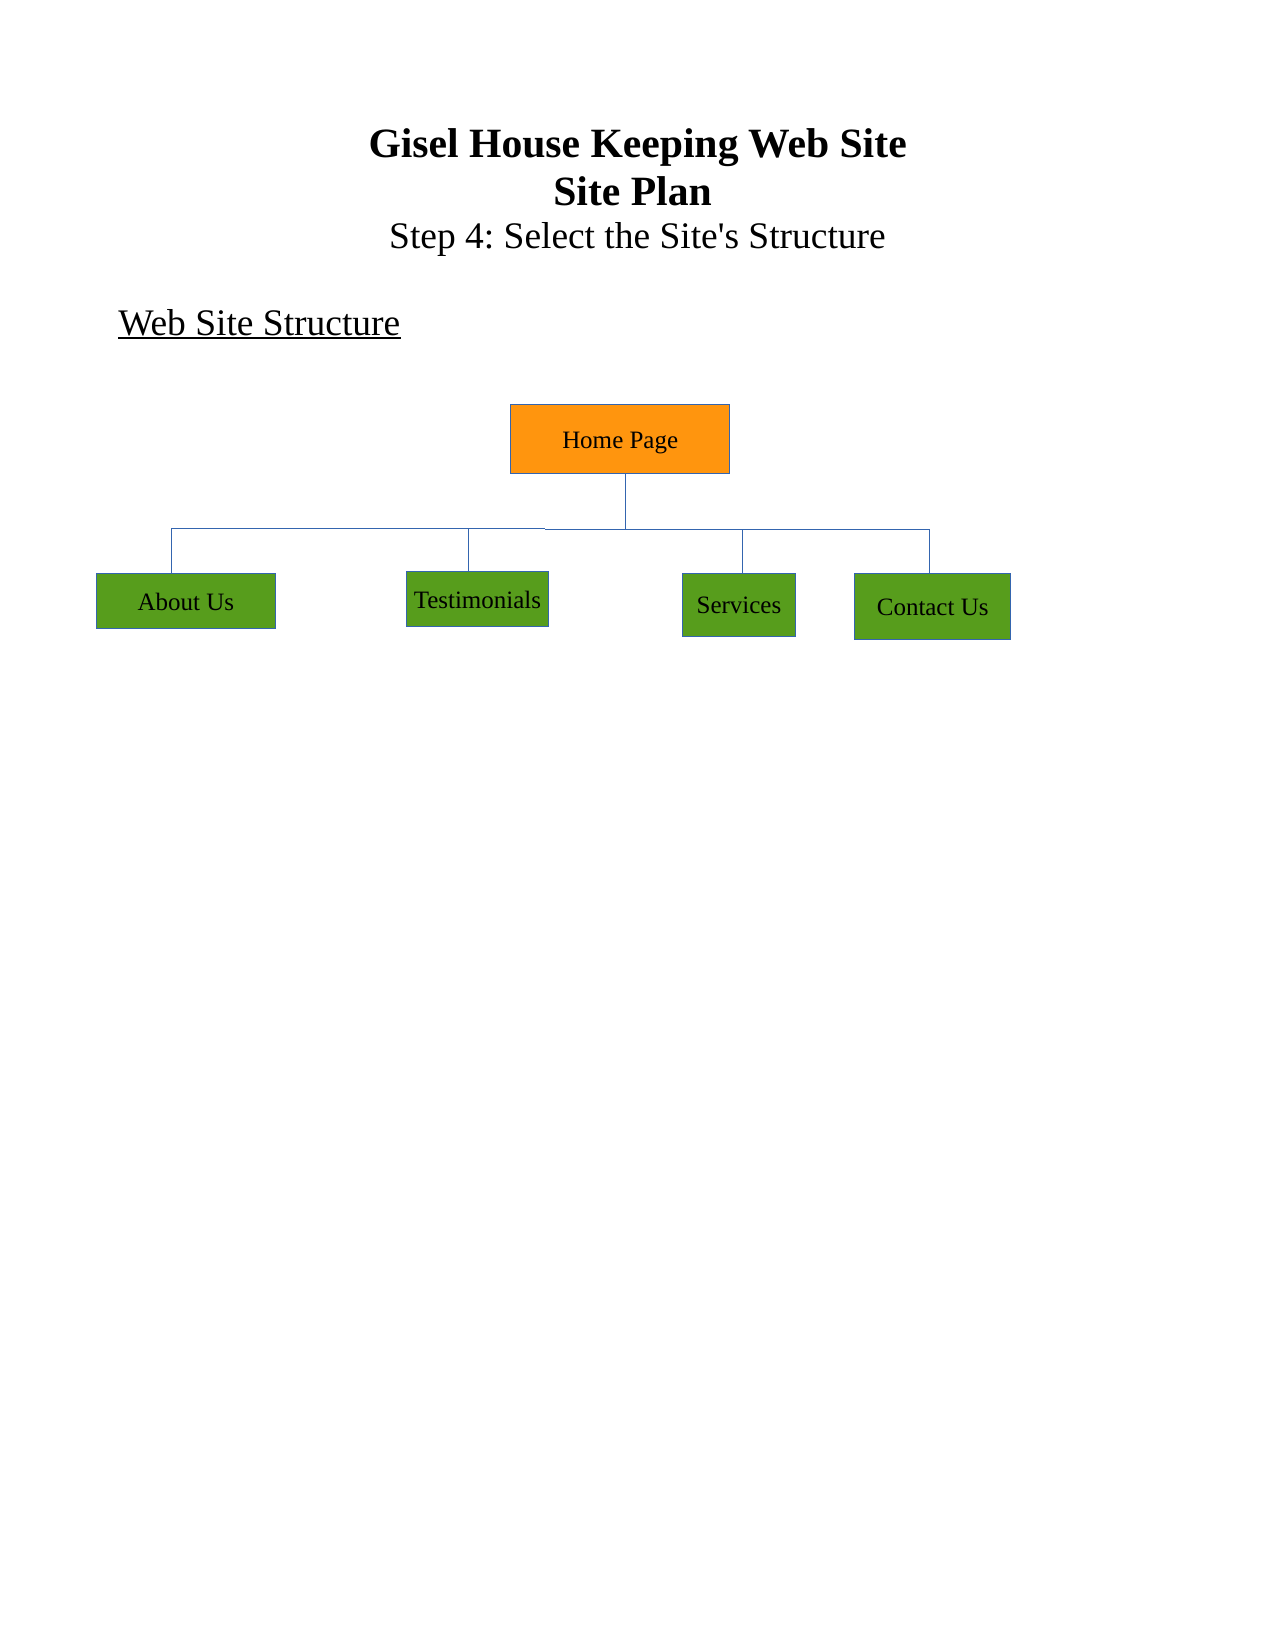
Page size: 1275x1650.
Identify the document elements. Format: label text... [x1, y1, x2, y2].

text Step 4: Select the Site's Structure [118, 214, 1157, 257]
text Site Plan [118, 166, 1157, 214]
text Web Site Structure [118, 300, 1157, 343]
text Gisel House Keeping Web Site [118, 118, 1157, 166]
